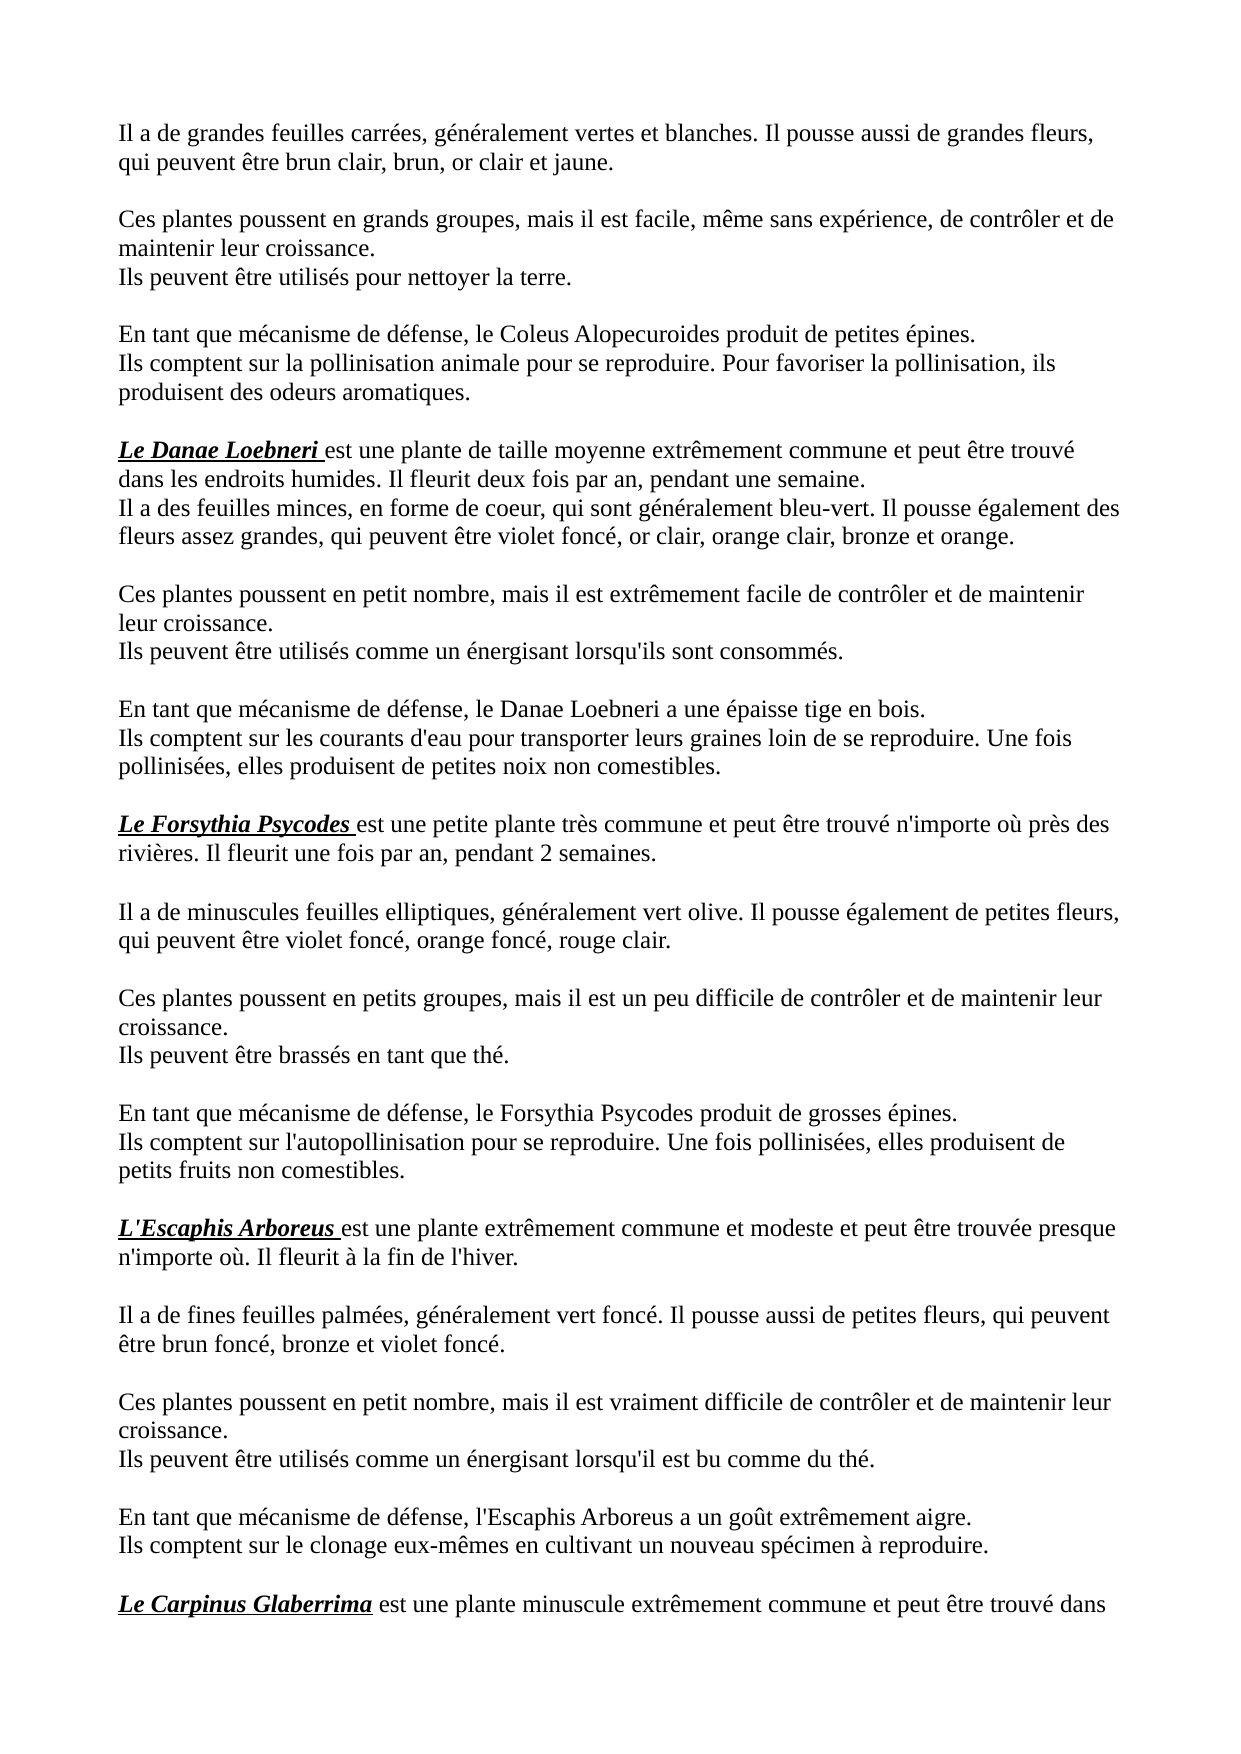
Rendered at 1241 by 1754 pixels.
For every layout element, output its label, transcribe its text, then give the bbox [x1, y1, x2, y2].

text Le Carpinus Glaberrima est une plante minuscule extrêmement commune et peut être trouvé dans [118, 1589, 1122, 1617]
text Le Forsythia Psycodes est une petite plante très commune et peut être trouvé n'importe où près des rivières. Il fleurit une fois par an, pendant 2 semaines. [118, 809, 1122, 867]
text Le Danae Loebneri est une plante de taille moyenne extrêmement commune et peut être trouvé dans les endroits humides. Il fleurit deux fois par an, pendant une semaine. [118, 435, 1122, 493]
text L'Escaphis Arboreus est une plante extrêmement commune et modeste et peut être trouvée presque n'importe où. Il fleurit à la fin de l'hiver. [118, 1213, 1122, 1271]
text Ils comptent sur le clonage eux-mêmes en cultivant un nouveau spécimen à reproduire. [118, 1531, 1122, 1559]
text Ces plantes poussent en grands groupes, mais il est facile, même sans expérience, de contrôler et de maintenir leur croissance. [118, 204, 1122, 262]
text Il a des feuilles minces, en forme de coeur, qui sont généralement bleu-vert. Il pousse également des fleurs assez grandes, qui peuvent être violet foncé, or clair, orange clair, bronze et orange. [118, 493, 1122, 550]
text Ils peuvent être utilisés comme un énergisant lorsqu'il est bu comme du thé. [118, 1444, 1122, 1473]
text Ces plantes poussent en petit nombre, mais il est vraiment difficile de contrôler et de maintenir leur croissance. [118, 1387, 1122, 1444]
text En tant que mécanisme de défense, l'Escaphis Arboreus a un goût extrêmement aigre. [118, 1502, 1122, 1531]
text En tant que mécanisme de défense, le Coleus Alopecuroides produit de petites épines. [118, 319, 1122, 348]
text En tant que mécanisme de défense, le Forsythia Psycodes produit de grosses épines. [118, 1098, 1122, 1127]
text Ils peuvent être utilisés comme un énergisant lorsqu'ils sont consommés. [118, 636, 1122, 665]
text Ces plantes poussent en petits groupes, mais il est un peu difficile de contrôler et de maintenir leur croissance. [118, 983, 1122, 1040]
text Ils peuvent être utilisés pour nettoyer la terre. [118, 262, 1122, 291]
text Il a de grandes feuilles carrées, généralement vertes et blanches. Il pousse aussi de grandes fleurs, qui peuvent être brun clair, brun, or clair et jaune. [118, 118, 1122, 176]
text Ces plantes poussent en petit nombre, mais il est extrêmement facile de contrôler et de maintenir leur croissance. [118, 579, 1122, 636]
text Ils comptent sur la pollinisation animale pour se reproduire. Pour favoriser la pollinisation, ils produisent des odeurs aromatiques. [118, 348, 1122, 406]
text En tant que mécanisme de défense, le Danae Loebneri a une épaisse tige en bois. [118, 694, 1122, 723]
text Ils peuvent être brassés en tant que thé. [118, 1040, 1122, 1069]
text Il a de minuscules feuilles elliptiques, généralement vert olive. Il pousse également de petites fleurs, qui peuvent être violet foncé, orange foncé, rouge clair. [118, 897, 1122, 954]
text Ils comptent sur les courants d'eau pour transporter leurs graines loin de se reproduire. Une fois pollinisées, elles produisent de petites noix non comestibles. [118, 723, 1122, 780]
text Il a de fines feuilles palmées, généralement vert foncé. Il pousse aussi de petites fleurs, qui peuvent être brun foncé, bronze et violet foncé. [118, 1301, 1122, 1358]
text Ils comptent sur l'autopollinisation pour se reproduire. Une fois pollinisées, elles produisent de petits fruits non comestibles. [118, 1127, 1122, 1184]
